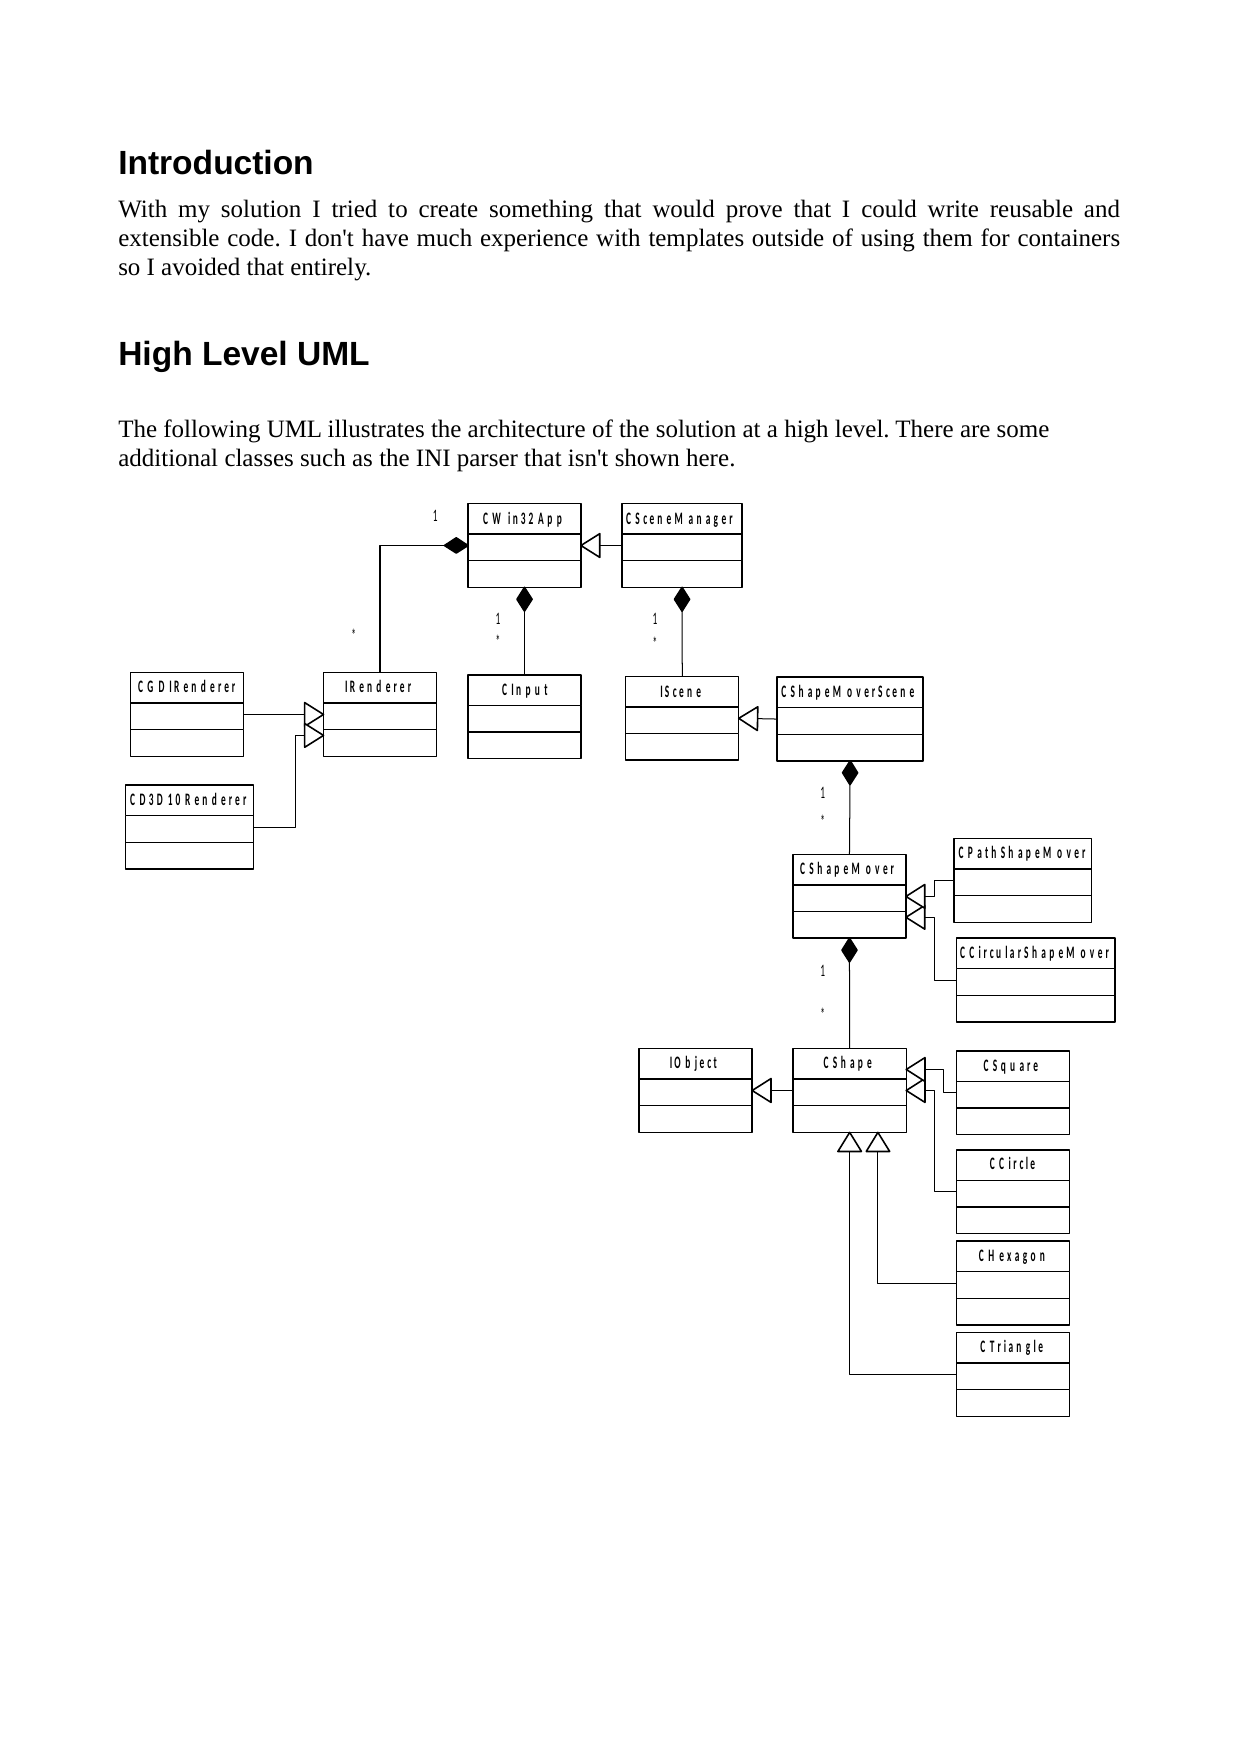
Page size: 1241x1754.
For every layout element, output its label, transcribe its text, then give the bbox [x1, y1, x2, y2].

text The following UML illustrates the architecture of the solution at a high level. There are some additional classes such as the INI parser that isn't shown here. [118, 414, 1122, 472]
subtitle High Level UML [118, 334, 1122, 373]
text With my solution I tried to create something that would prove that I could write reusable and extensible code. I don't have much experience with templates outside of using them for containers so I avoided that entirely. [118, 194, 1122, 281]
subtitle Introduction [118, 143, 1122, 182]
